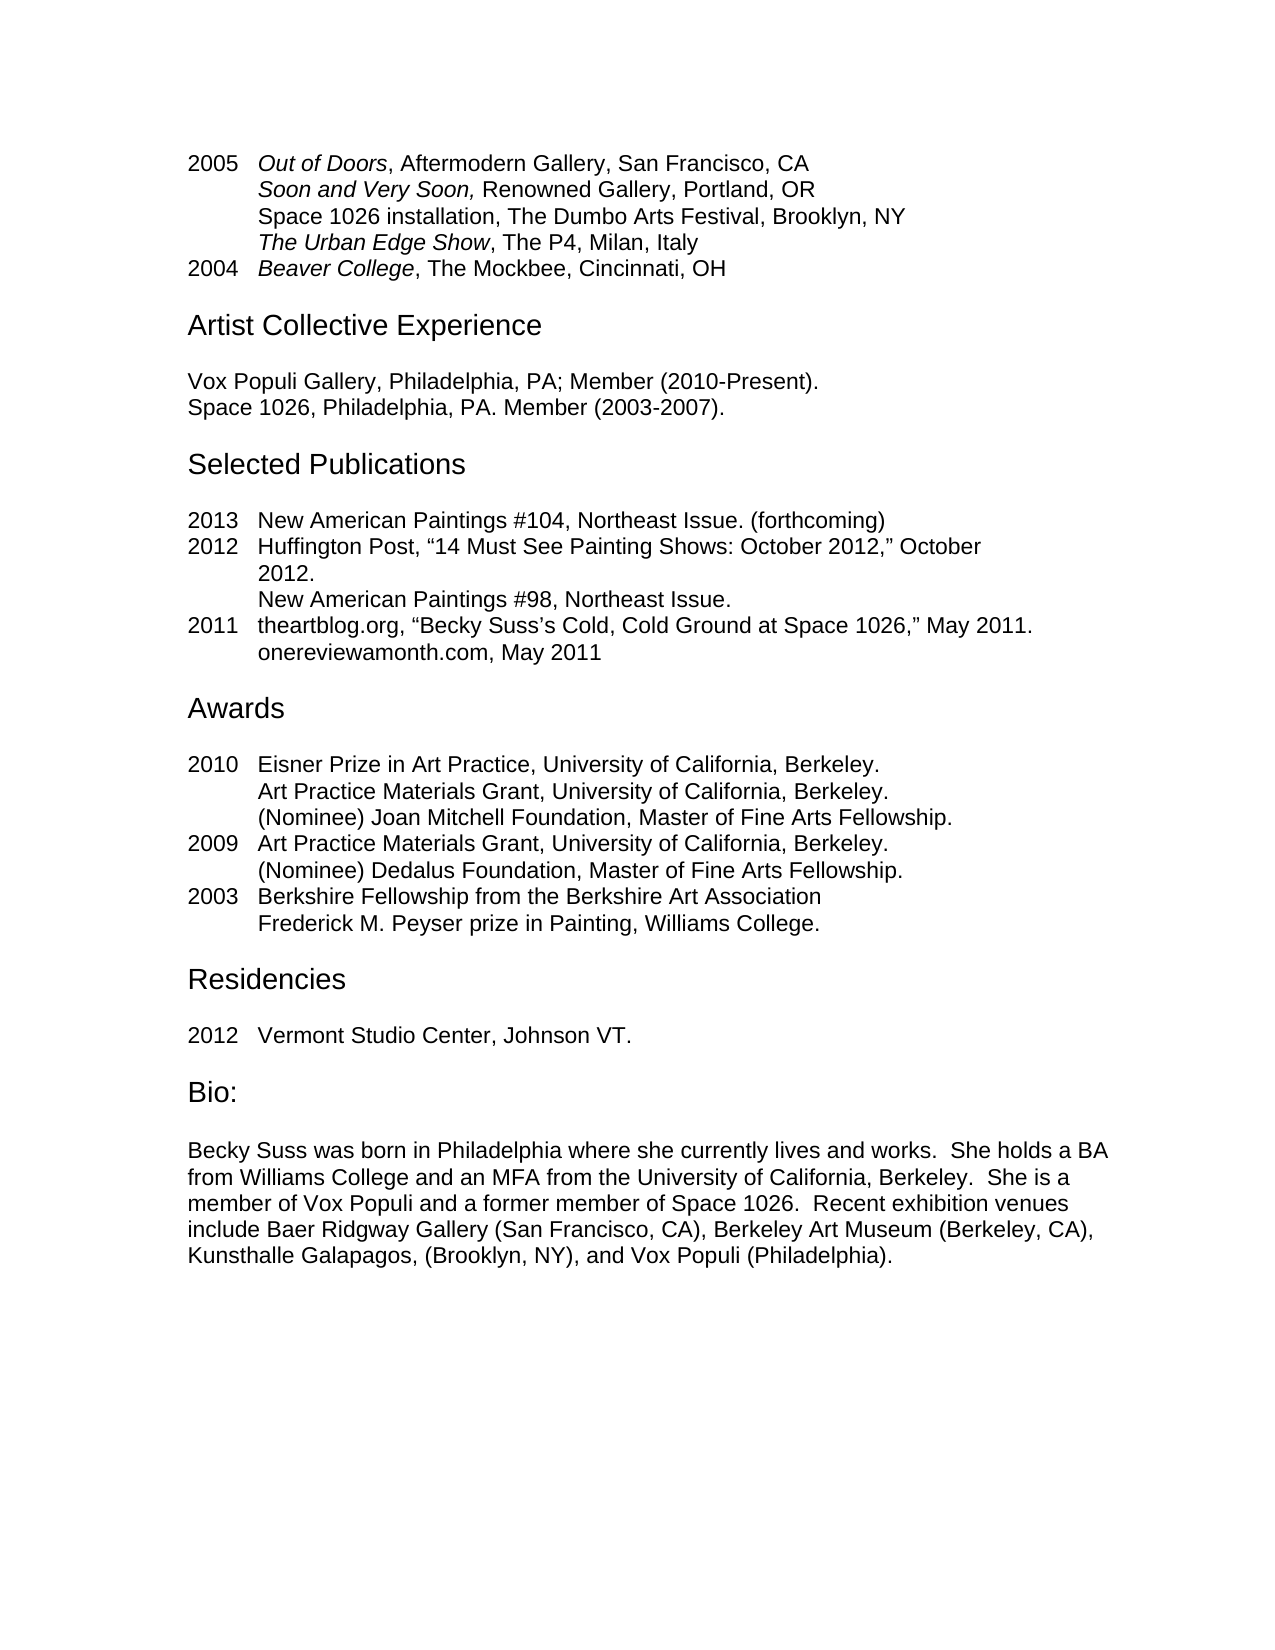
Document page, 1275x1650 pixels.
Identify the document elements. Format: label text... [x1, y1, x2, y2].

text 2010 Eisner Prize in Art Practice, University of California, Berkeley. [187, 751, 1125, 778]
text 2012. [187, 560, 1125, 586]
text (Nominee) Dedalus Foundation, Master of Fine Arts Fellowship. [187, 857, 1125, 883]
text Vox Populi Gallery, Philadelphia, PA; Member (2010-Present). [187, 368, 1125, 394]
text 2013 New American Paintings #104, Northeast Issue. (forthcoming) [187, 507, 1125, 533]
text Art Practice Materials Grant, University of California, Berkeley. [187, 778, 1125, 804]
text Becky Suss was born in Philadelphia where she currently lives and works. She holds a BA from Williams College and an MFA from the University of California, Berkeley. She is a member of Vox Populi and a former member of Space 1026. Recent exhibition venues include Baer Ridgway Gallery (San Francisco, CA), Berkeley Art Museum (Berkeley, CA), Kunsthalle Galapagos, (Brooklyn, NY), and Vox Populi (Philadelphia). [187, 1137, 1125, 1269]
text Space 1026 installation, The Dumbo Arts Festival, Brooklyn, NY [187, 203, 1125, 229]
text (Nominee) Joan Mitchell Foundation, Master of Fine Arts Fellowship. [187, 804, 1125, 830]
text Residencies [187, 962, 1125, 996]
text 2003 Berkshire Fellowship from the Berkshire Art Association [187, 883, 1125, 909]
text Bio: [187, 1075, 1125, 1108]
text Awards [187, 691, 1125, 725]
text Artist Collective Experience [187, 308, 1125, 342]
text Space 1026, Philadelphia, PA. Member (2003-2007). [187, 394, 1125, 421]
text 2012 Vermont Studio Center, Johnson VT. [187, 1022, 1125, 1048]
text 2012 Huffington Post, “14 Must See Painting Shows: October 2012,” October [187, 533, 1125, 560]
text 2011 theartblog.org, “Becky Suss’s Cold, Cold Ground at Space 1026,” May 2011. [187, 612, 1125, 639]
text New American Paintings #98, Northeast Issue. [187, 586, 1125, 612]
text The Urban Edge Show, The P4, Milan, Italy [187, 229, 1125, 255]
text Soon and Very Soon, Renowned Gallery, Portland, OR [187, 176, 1125, 203]
text 2009 Art Practice Materials Grant, University of California, Berkeley. [187, 830, 1125, 857]
text 2005 Out of Doors, Aftermodern Gallery, San Francisco, CA [187, 150, 1125, 176]
text 2004 Beaver College, The Mockbee, Cincinnati, OH [187, 255, 1125, 282]
text Selected Publications [187, 447, 1125, 481]
text onereviewamonth.com, May 2011 [187, 639, 1125, 665]
text Frederick M. Peyser prize in Painting, Williams College. [187, 909, 1125, 936]
